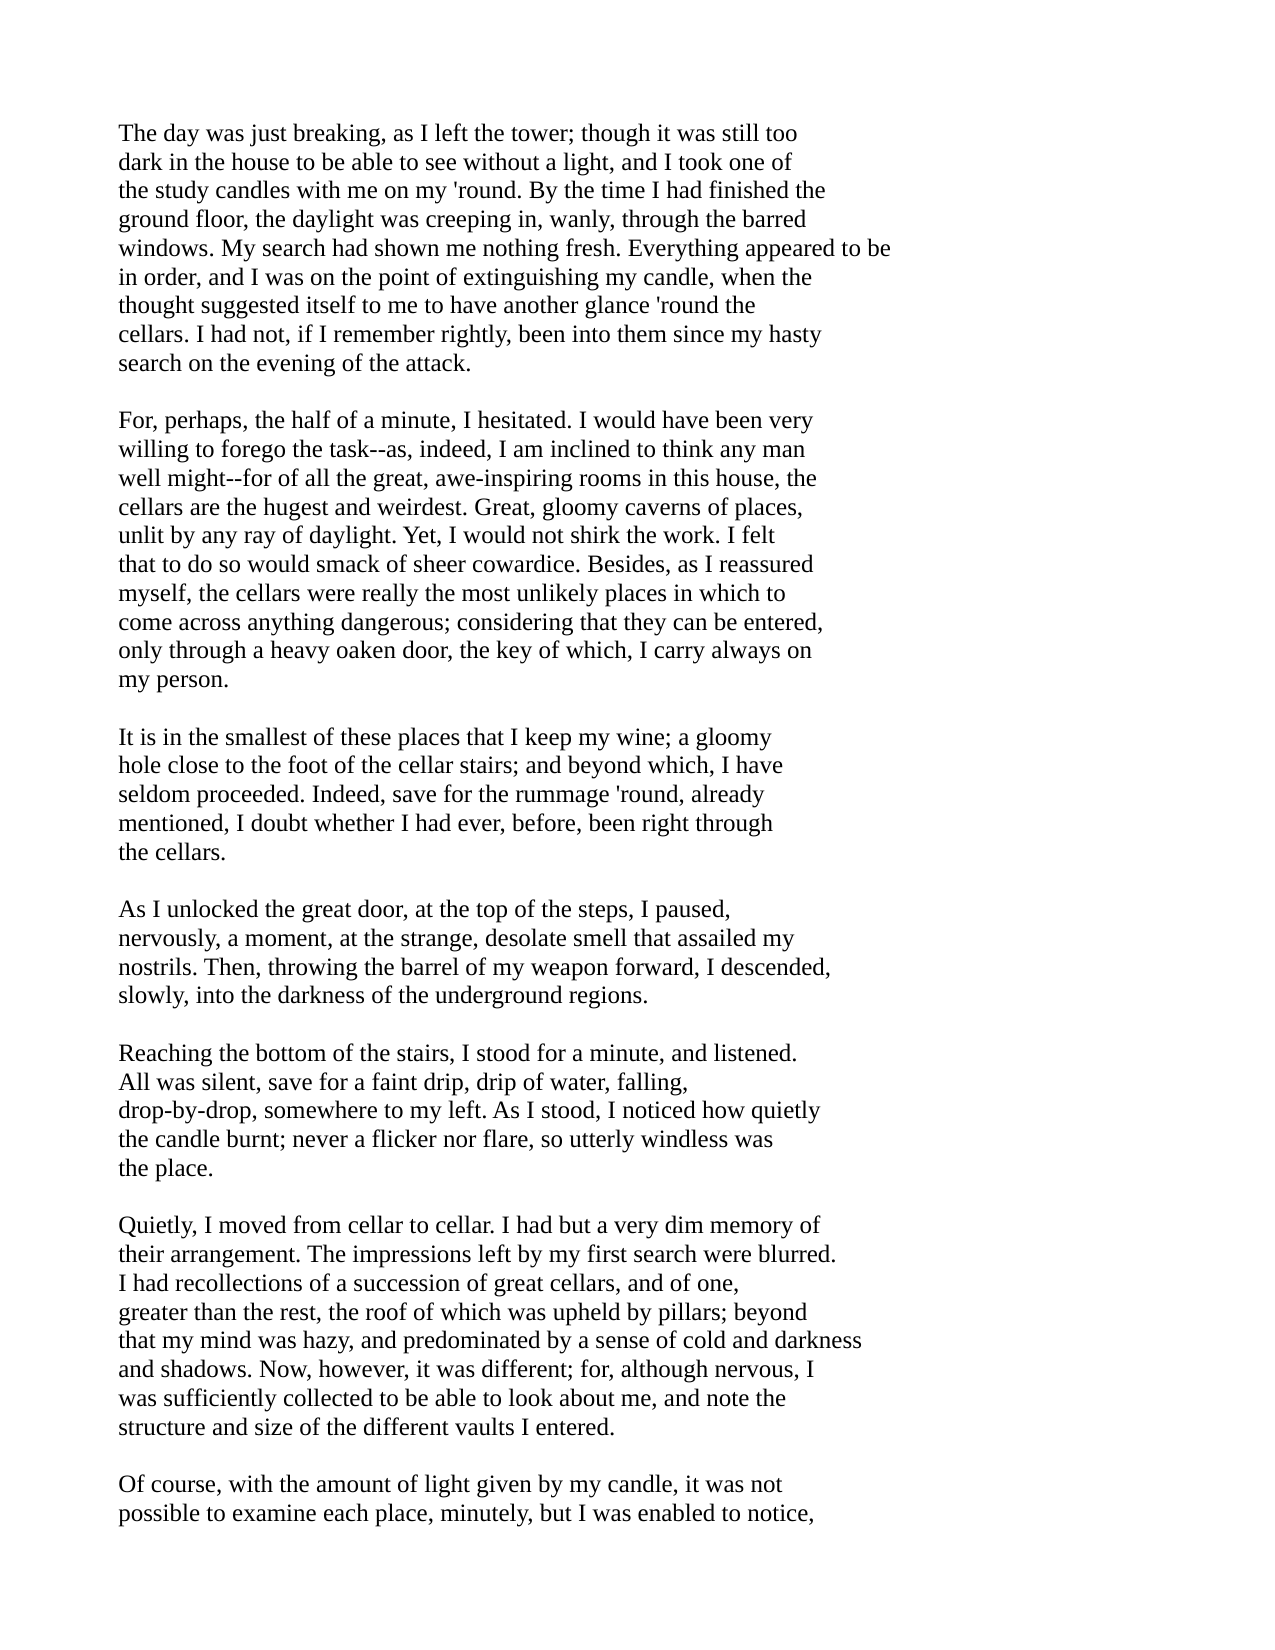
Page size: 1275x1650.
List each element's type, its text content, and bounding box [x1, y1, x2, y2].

text dark in the house to be able to see without a light, and I took one of [118, 147, 1157, 176]
text well might--for of all the great, awe-inspiring rooms in this house, the [118, 463, 1157, 492]
text ground floor, the daylight was creeping in, wanly, through the barred [118, 204, 1157, 233]
text only through a heavy oaken door, the key of which, I carry always on [118, 636, 1157, 664]
text search on the evening of the attack. [118, 348, 1157, 377]
text It is in the smallest of these places that I keep my wine; a gloomy [118, 722, 1157, 751]
text the place. [118, 1153, 1157, 1182]
text slowly, into the darkness of the underground regions. [118, 981, 1157, 1009]
text that my mind was hazy, and predominated by a sense of cold and darkness [118, 1326, 1157, 1354]
text in order, and I was on the point of extinguishing my candle, when the [118, 262, 1157, 291]
text greater than the rest, the roof of which was upheld by pillars; beyond [118, 1297, 1157, 1326]
text As I unlocked the great door, at the top of the steps, I paused, [118, 894, 1157, 923]
text Reaching the bottom of the stairs, I stood for a minute, and listened. [118, 1038, 1157, 1067]
text that to do so would smack of sheer cowardice. Besides, as I reassured [118, 549, 1157, 578]
text possible to examine each place, minutely, but I was enabled to notice, [118, 1498, 1157, 1527]
text The day was just breaking, as I left the tower; though it was still too [118, 118, 1157, 147]
text structure and size of the different vaults I entered. [118, 1412, 1157, 1441]
text seldom proceeded. Indeed, save for the rummage 'round, already [118, 779, 1157, 808]
text the cellars. [118, 837, 1157, 866]
text Quietly, I moved from cellar to cellar. I had but a very dim memory of [118, 1211, 1157, 1239]
text nostrils. Then, throwing the barrel of my weapon forward, I descended, [118, 952, 1157, 981]
text mentioned, I doubt whether I had ever, before, been right through [118, 808, 1157, 837]
text cellars are the hugest and weirdest. Great, gloomy caverns of places, [118, 492, 1157, 521]
text thought suggested itself to me to have another glance 'round the [118, 291, 1157, 319]
text the candle burnt; never a flicker nor flare, so utterly windless was [118, 1124, 1157, 1153]
text nervously, a moment, at the strange, desolate smell that assailed my [118, 923, 1157, 952]
text cellars. I had not, if I remember rightly, been into them since my hasty [118, 319, 1157, 348]
text their arrangement. The impressions left by my first search were blurred. [118, 1239, 1157, 1268]
text come across anything dangerous; considering that they can be entered, [118, 607, 1157, 636]
text hole close to the foot of the cellar stairs; and beyond which, I have [118, 751, 1157, 779]
text my person. [118, 664, 1157, 693]
text Of course, with the amount of light given by my candle, it was not [118, 1469, 1157, 1498]
text willing to forego the task--as, indeed, I am inclined to think any man [118, 434, 1157, 463]
text drop-by-drop, somewhere to my left. As I stood, I noticed how quietly [118, 1096, 1157, 1124]
text For, perhaps, the half of a minute, I hesitated. I would have been very [118, 406, 1157, 434]
text I had recollections of a succession of great cellars, and of one, [118, 1268, 1157, 1297]
text unlit by any ray of daylight. Yet, I would not shirk the work. I felt [118, 521, 1157, 549]
text windows. My search had shown me nothing fresh. Everything appeared to be [118, 233, 1157, 262]
text and shadows. Now, however, it was different; for, although nervous, I [118, 1354, 1157, 1383]
text the study candles with me on my 'round. By the time I had finished the [118, 176, 1157, 204]
text All was silent, save for a faint drip, drip of water, falling, [118, 1067, 1157, 1096]
text myself, the cellars were really the most unlikely places in which to [118, 578, 1157, 607]
text was sufficiently collected to be able to look about me, and note the [118, 1383, 1157, 1412]
